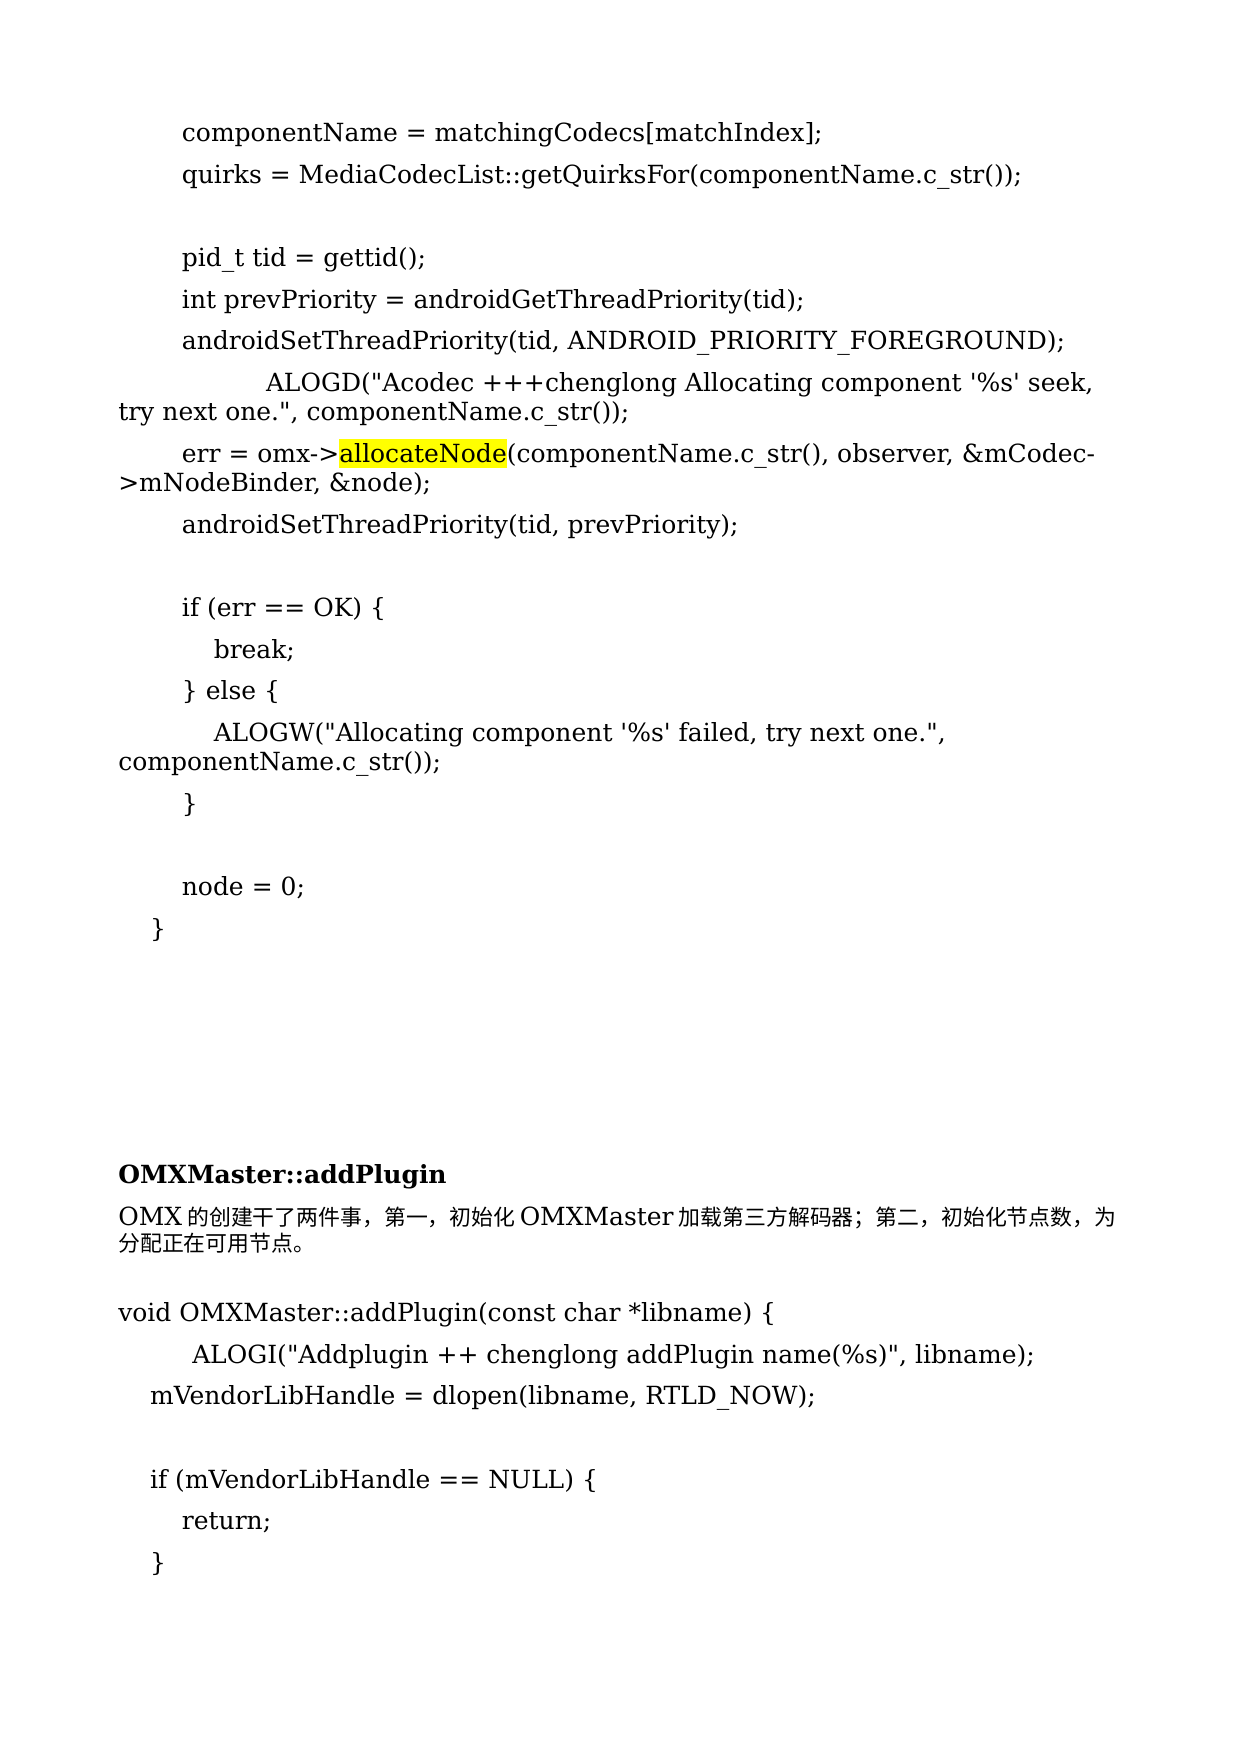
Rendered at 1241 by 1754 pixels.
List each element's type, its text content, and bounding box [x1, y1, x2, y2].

text return; [118, 1507, 1122, 1536]
text componentName = matchingCodecs[matchIndex]; [118, 118, 1122, 147]
text ALOGD("Acodec +++chenglong Allocating component '%s' seek, try next one.", componentName.c_str()); [118, 368, 1122, 426]
text void OMXMaster::addPlugin(const char *libname) { [118, 1269, 1122, 1327]
text OMX的创建干了两件事，第一，初始化OMXMaster加载第三方解码器；第二，初始化节点数，为分配正在可用节点。 [118, 1202, 1122, 1257]
text err = omx->allocateNode(componentName.c_str(), observer, &mCodec->mNodeBinder, &node); [118, 439, 1122, 497]
text androidSetThreadPriority(tid, ANDROID_PRIORITY_FOREGROUND); [118, 326, 1122, 356]
text } [118, 1548, 1122, 1577]
text } [118, 789, 1122, 818]
text mVendorLibHandle = dlopen(libname, RTLD_NOW); [118, 1382, 1122, 1411]
text pid_t tid = gettid(); [118, 243, 1122, 272]
subtitle OMXMaster::addPlugin [118, 1160, 1122, 1189]
text } else { [118, 676, 1122, 706]
text int prevPriority = androidGetThreadPriority(tid); [118, 285, 1122, 314]
text ALOGW("Allocating component '%s' failed, try next one.", componentName.c_str()); [118, 718, 1122, 776]
text if (mVendorLibHandle == NULL) { [118, 1465, 1122, 1494]
text break; [118, 635, 1122, 664]
text ALOGI("Addplugin ++ chenglong addPlugin name(%s)", libname); [118, 1340, 1122, 1369]
text quirks = MediaCodecList::getQuirksFor(componentName.c_str()); [118, 160, 1122, 189]
text if (err == OK) { [118, 593, 1122, 622]
text node = 0; [118, 872, 1122, 901]
text } [118, 914, 1122, 943]
text androidSetThreadPriority(tid, prevPriority); [118, 510, 1122, 539]
